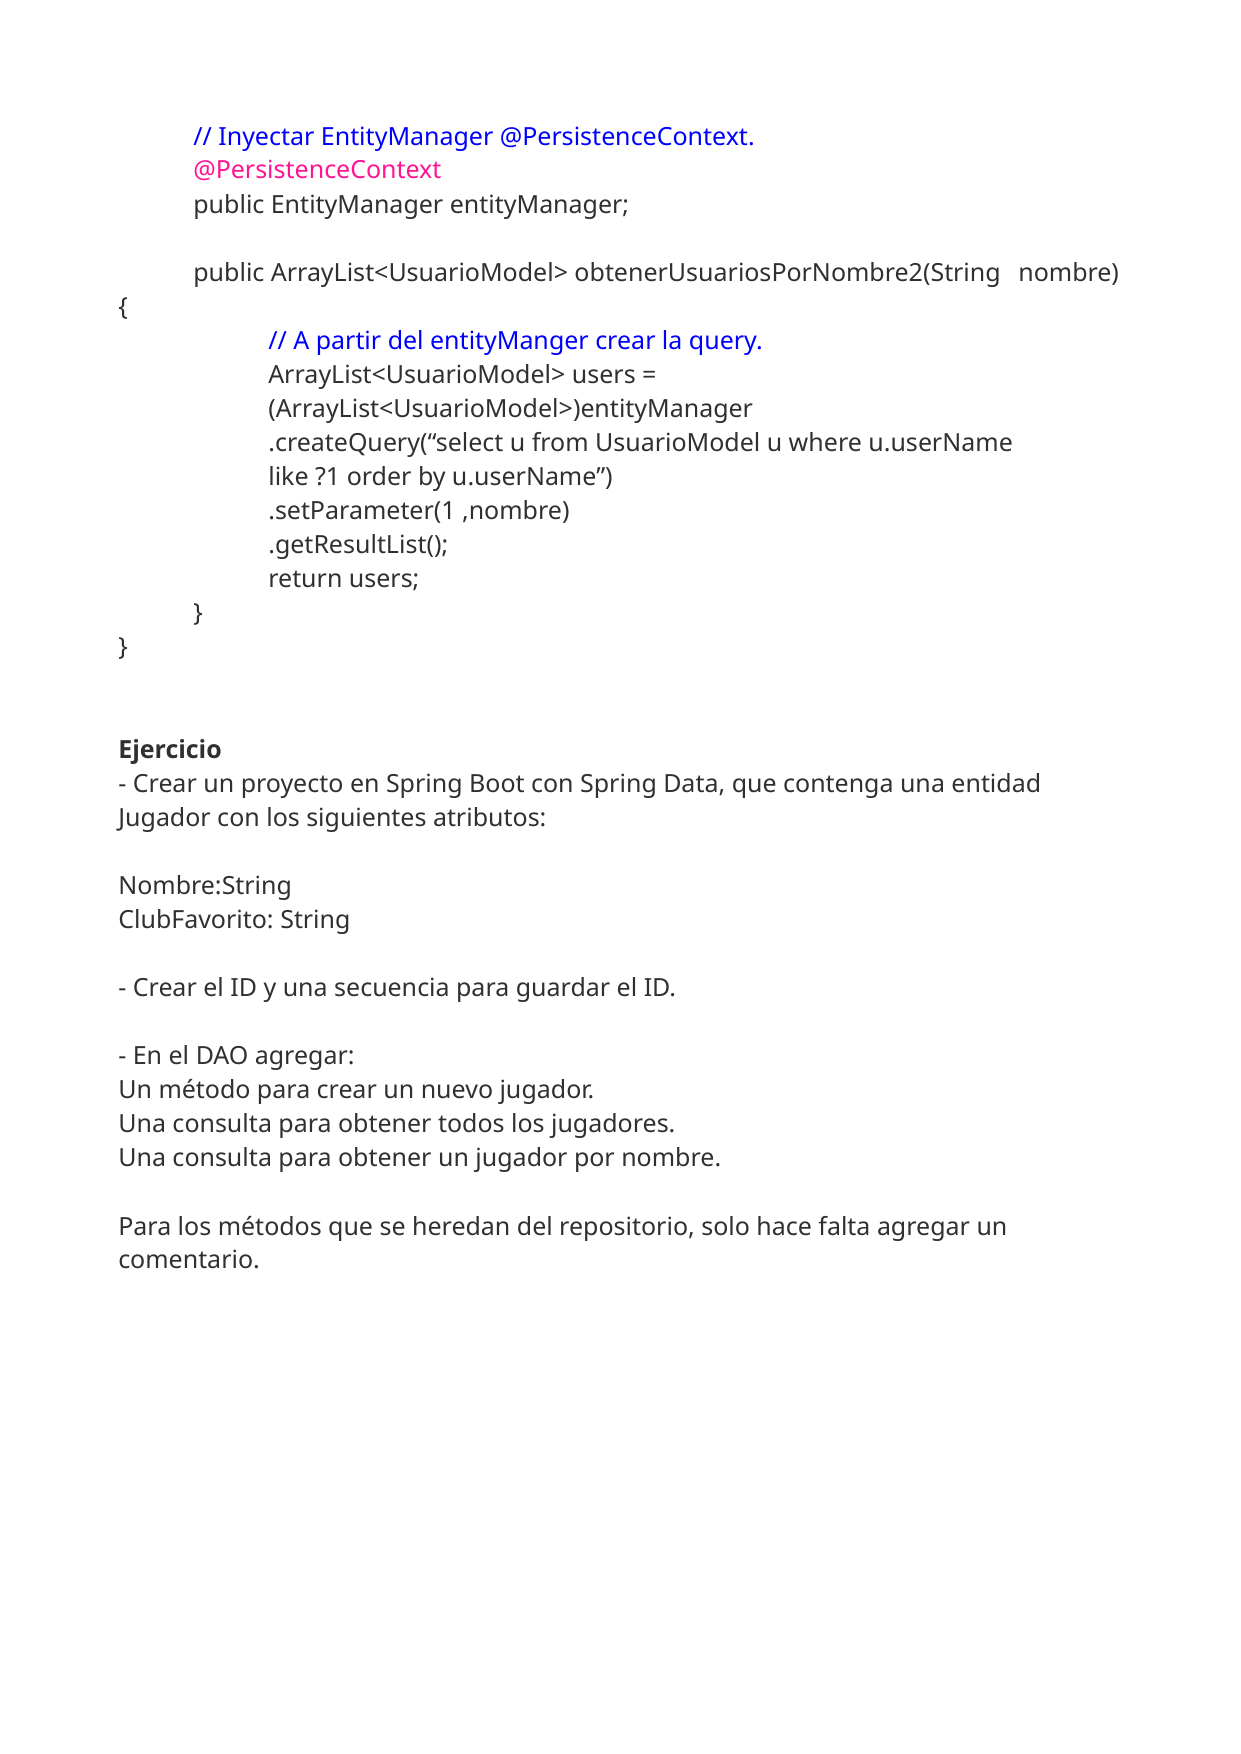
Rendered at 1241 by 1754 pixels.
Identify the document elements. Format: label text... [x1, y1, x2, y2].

text // A partir del entityManger crear la query. [118, 322, 1122, 357]
text Para los métodos que se heredan del repositorio, solo hace falta agregar un comentario. [118, 1208, 1122, 1276]
text .setParameter(1 ,nombre) [118, 493, 1122, 527]
text @PersistenceContext [118, 152, 1122, 186]
text Una consulta para obtener todos los jugadores. [118, 1106, 1122, 1140]
text - En el DAO agregar: [118, 1038, 1122, 1072]
text ClubFavorito: String [118, 902, 1122, 936]
text public ArrayList<UsuarioModel> obtenerUsuariosPorNombre2(String nombre){ [118, 254, 1122, 322]
text } [118, 629, 1122, 663]
text - Crear el ID y una secuencia para guardar el ID. [118, 970, 1122, 1004]
text } [118, 595, 1122, 629]
text return users; [118, 561, 1122, 595]
text Nombre:String [118, 867, 1122, 902]
text public EntityManager entityManager; [118, 186, 1122, 220]
text Un método para crear un nuevo jugador. [118, 1072, 1122, 1106]
text .getResultList(); [118, 527, 1122, 561]
text Una consulta para obtener un jugador por nombre. [118, 1140, 1122, 1174]
text - Crear un proyecto en Spring Boot con Spring Data, que contenga una entidad Jugador con los siguientes atributos: [118, 765, 1122, 833]
text Ejercicio [118, 731, 1122, 765]
text .createQuery(“select u from UsuarioModel u where u.userName like ?1 order by u.userName”) [118, 425, 1122, 493]
text // Inyectar EntityManager @PersistenceContext. [118, 118, 1122, 152]
text ArrayList<UsuarioModel> users = (ArrayList<UsuarioModel>)entityManager [118, 357, 1122, 425]
